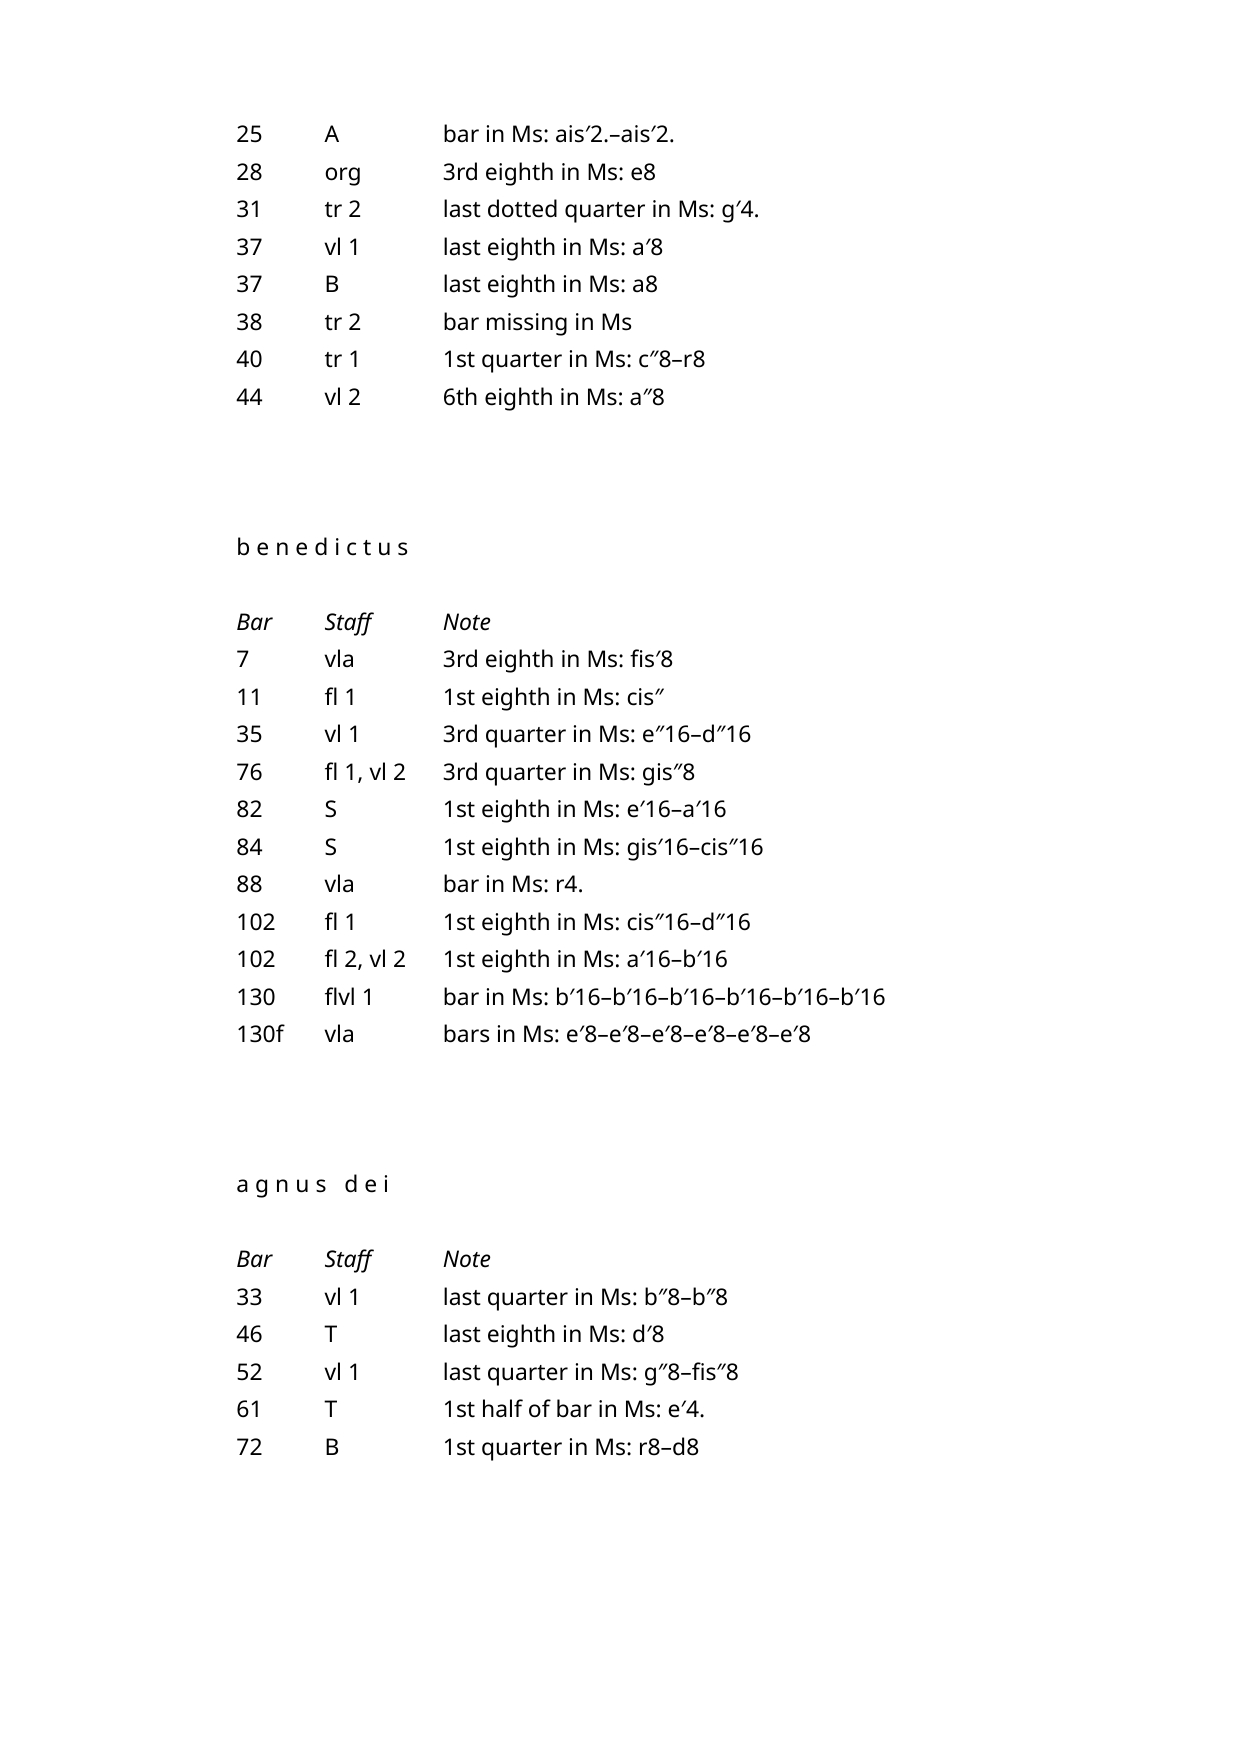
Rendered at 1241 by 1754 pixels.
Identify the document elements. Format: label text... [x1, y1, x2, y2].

text 25 A bar in Ms: ais′2.–ais′2. 28 org 3rd eighth in Ms: e8 31 tr 2 last dotted quarter in Ms: g′4. 37 vl 1 last eighth in Ms: a′8 37 B last eighth in Ms: a8 38 tr 2 bar missing in Ms 40 tr 1 1st quarter in Ms: c″8–r8 44 vl 2 6th eighth in Ms: a″8 [236, 118, 1122, 412]
text b e n e d i c t u s [236, 531, 1122, 562]
text Bar Staff Note 7 vla 3rd eighth in Ms: fis′8 11 fl 1 1st eighth in Ms: cis″ 35 vl 1 3rd quarter in Ms: e″16–d″16 76 fl 1, vl 2 3rd quarter in Ms: gis″8 82 S 1st eighth in Ms: e′16–a′16 84 S 1st eighth in Ms: gis′16–cis″16 88 vla bar in Ms: r4. 102 fl 1 1st eighth in Ms: cis″16–d″16 102 fl 2, vl 2 1st eighth in Ms: a′16–b′16 130 flvl 1 bar in Ms: b′16–b′16–b′16–b′16–b′16–b′16 130f vla bars in Ms: e′8–e′8–e′8–e′8–e′8–e′8 [236, 606, 1122, 1049]
text Bar Staff Note 33 vl 1 last quarter in Ms: b″8–b″8 46 T last eighth in Ms: d′8 52 vl 1 last quarter in Ms: g″8–fis″8 61 T 1st half of bar in Ms: e′4. 72 B 1st quarter in Ms: r8–d8 [236, 1243, 1122, 1537]
text a g n u s d e i [236, 1168, 1122, 1199]
